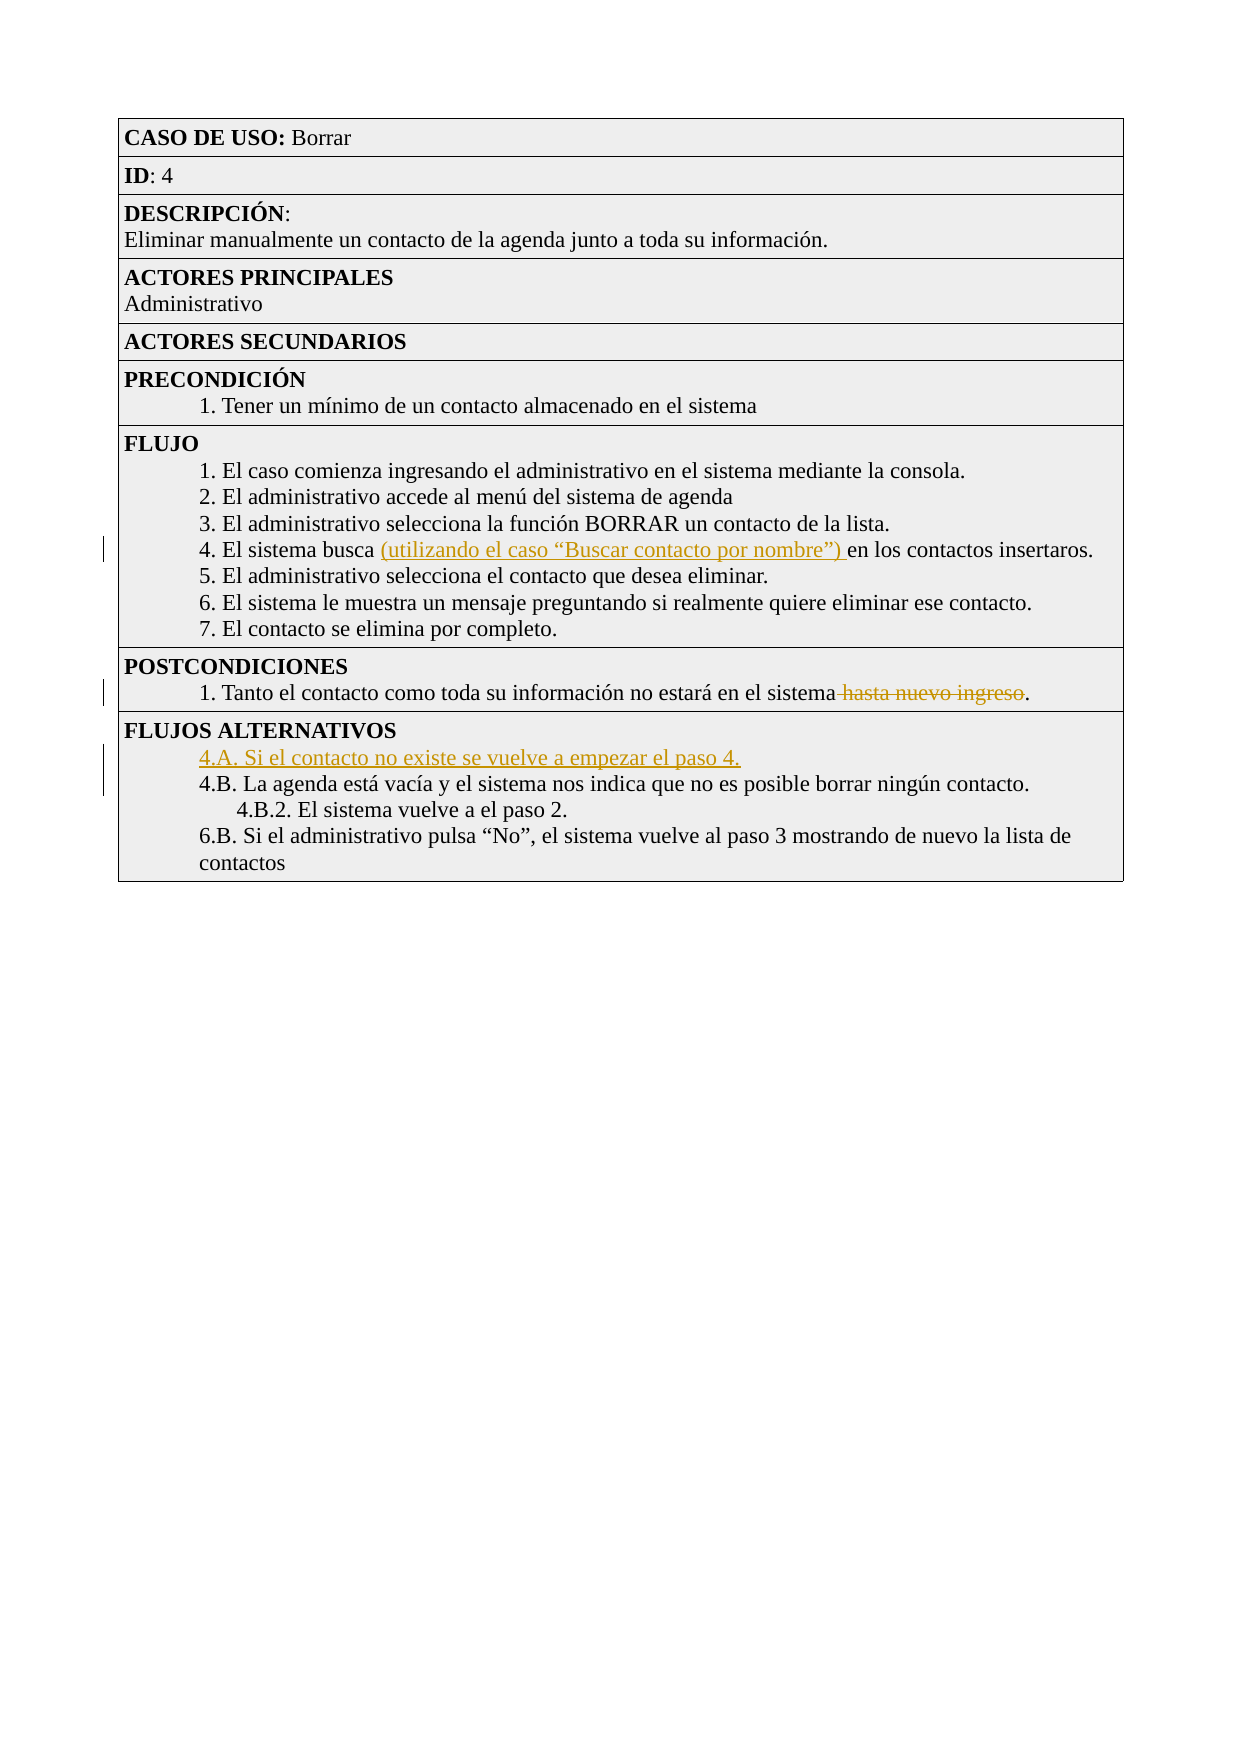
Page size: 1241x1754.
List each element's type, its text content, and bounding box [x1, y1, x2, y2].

table_cell POSTCONDICIONES 1. Tanto el contacto como toda su información no estará en el sistema. [119, 648, 1123, 711]
table_cell ACTORES SECUNDARIOS [119, 324, 1123, 360]
table_cell ID: 4 [119, 157, 1123, 194]
table_cell PRECONDICIÓN 1. Tener un mínimo de un contacto almacenado en el sistema [119, 361, 1123, 425]
table_cell ACTORES PRINCIPALES Administrativo [119, 259, 1123, 322]
table_cell FLUJOS ALTERNATIVOS 4.A. Si el contacto no existe se vuelve a empezar el paso 4. 4.B. La agenda está vacía y el sistema nos indica que no es posible borrar ningún contacto. 4.B.2. El sistema vuelve a el paso 2. 6.B. Si el administrativo pulsa “No”, el sistema vuelve al paso 3 mostrando de nuevo la lista de contactos [119, 712, 1123, 881]
table_header CASO DE USO: Borrar [119, 119, 1123, 156]
table_cell FLUJO 1. El caso comienza ingresando el administrativo en el sistema mediante la consola. 2. El administrativo accede al menú del sistema de agenda 3. El administrativo selecciona la función BORRAR un contacto de la lista. 4. El sistema busca (utilizando el caso “Buscar contacto por nombre”) en los contactos insertaros. 5. El administrativo selecciona el contacto que desea eliminar. 6. El sistema le muestra un mensaje preguntando si realmente quiere eliminar ese contacto. 7. El contacto se elimina por completo. [119, 426, 1123, 647]
table_cell DESCRIPCIÓN: Eliminar manualmente un contacto de la agenda junto a toda su información. [119, 195, 1123, 258]
